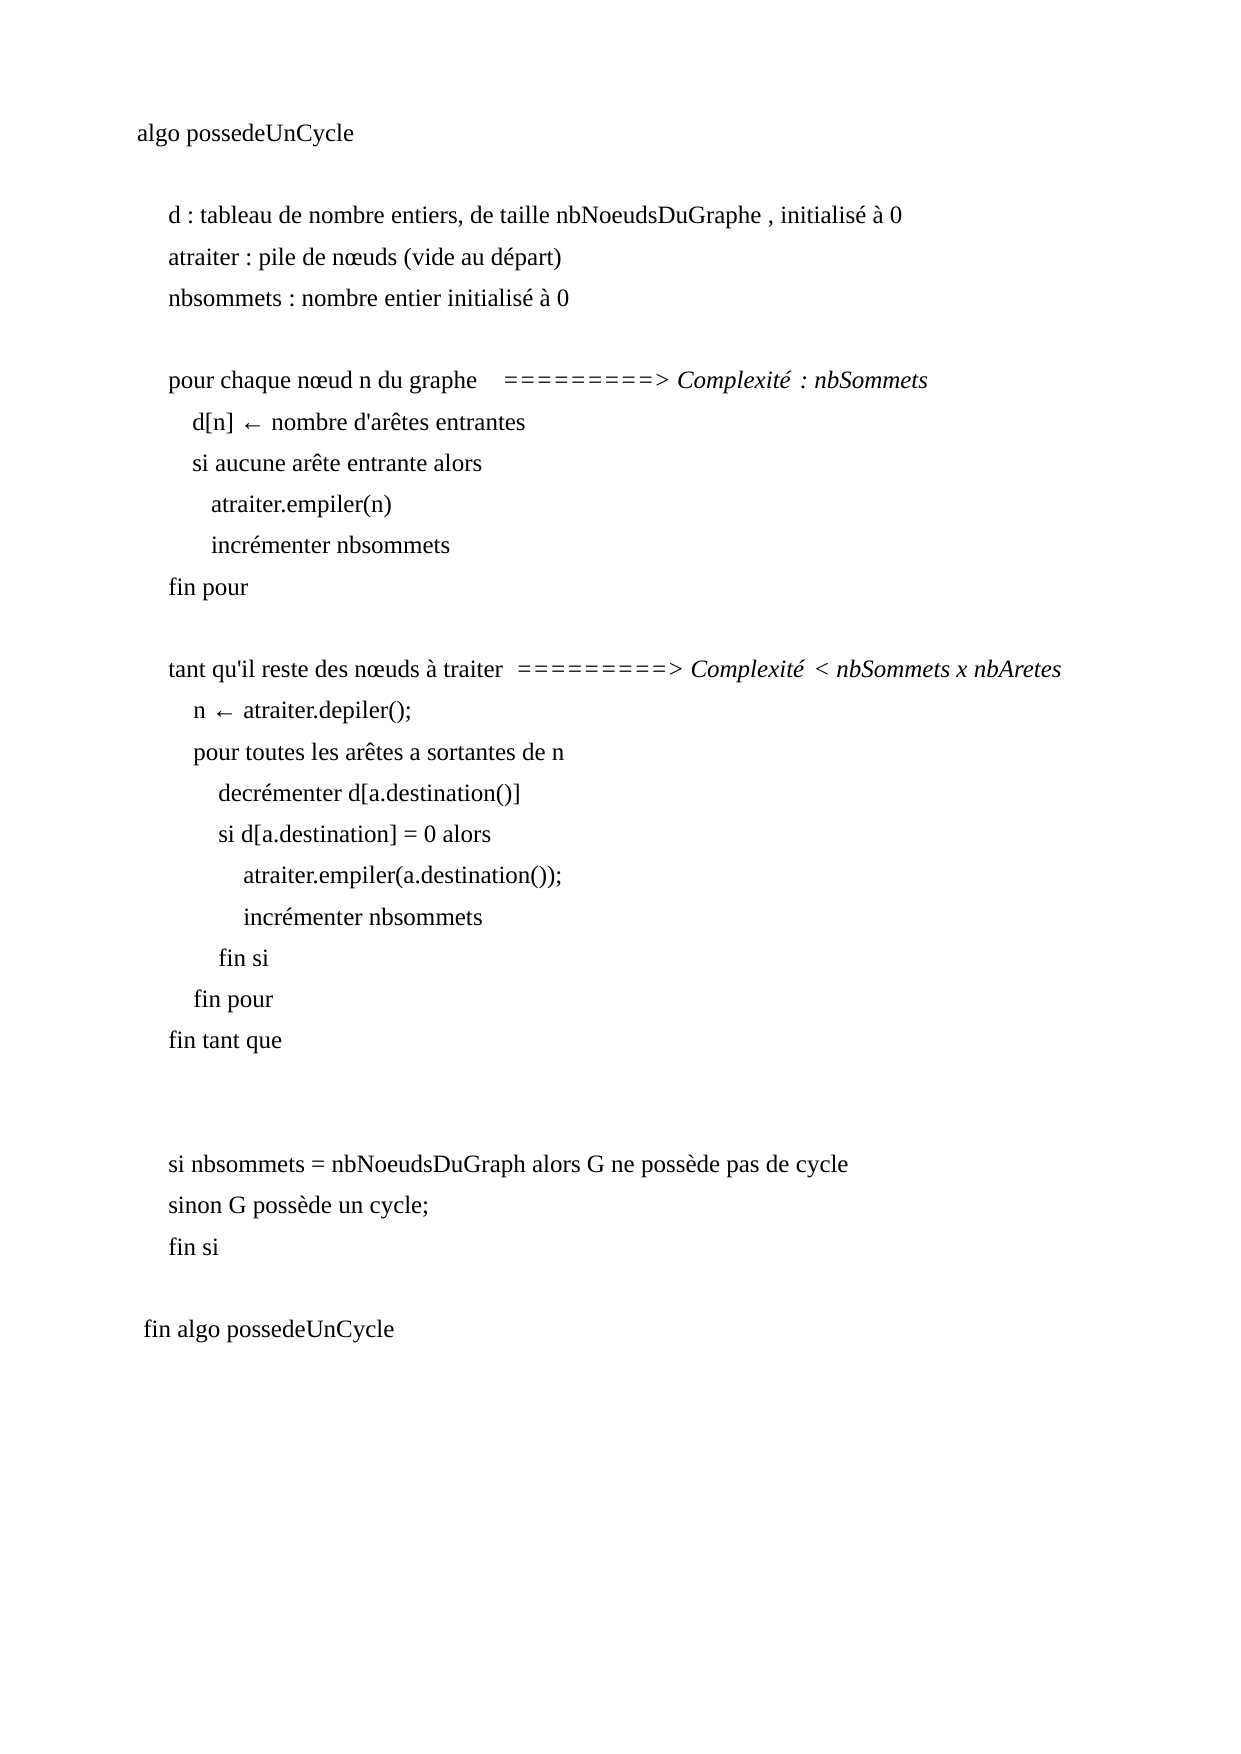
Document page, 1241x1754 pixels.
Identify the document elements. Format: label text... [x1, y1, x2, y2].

text si nbsommets = nbNoeudsDuGraph alors G ne possède pas de cycle [118, 1149, 1122, 1178]
text nbsommets : nombre entier initialisé à 0 [118, 283, 1122, 312]
text fin tant que [118, 1026, 1122, 1054]
text si d[a.destination] = 0 alors [118, 819, 1122, 848]
text fin si [118, 1232, 1122, 1261]
text fin pour [118, 572, 1122, 601]
text pour chaque nœud n du graphe =========> Complexité : nbSommets [118, 366, 1122, 394]
text pour toutes les arêtes a sortantes de n [118, 737, 1122, 766]
text decrémenter d[a.destination()] [118, 778, 1122, 807]
text fin pour [118, 984, 1122, 1013]
text fin si [118, 943, 1122, 972]
text d : tableau de nombre entiers, de taille nbNoeudsDuGraphe , initialisé à 0 [118, 201, 1122, 229]
text fin algo possedeUnCycle [118, 1314, 1122, 1343]
text tant qu'il reste des nœuds à traiter =========> Complexité < nbSommets x nbAretes [118, 654, 1122, 683]
text incrémenter nbsommets [118, 531, 1122, 559]
text si aucune arête entrante alors [118, 448, 1122, 477]
text atraiter.empiler(n) [118, 489, 1122, 518]
text algo possedeUnCycle [118, 118, 1122, 147]
text atraiter : pile de nœuds (vide au départ) [118, 242, 1122, 271]
text d[n] ← nombre d'arêtes entrantes [118, 407, 1122, 436]
text sinon G possède un cycle; [118, 1191, 1122, 1219]
text n ← atraiter.depiler(); [118, 696, 1122, 724]
text incrémenter nbsommets [118, 902, 1122, 931]
text atraiter.empiler(a.destination()); [118, 861, 1122, 889]
